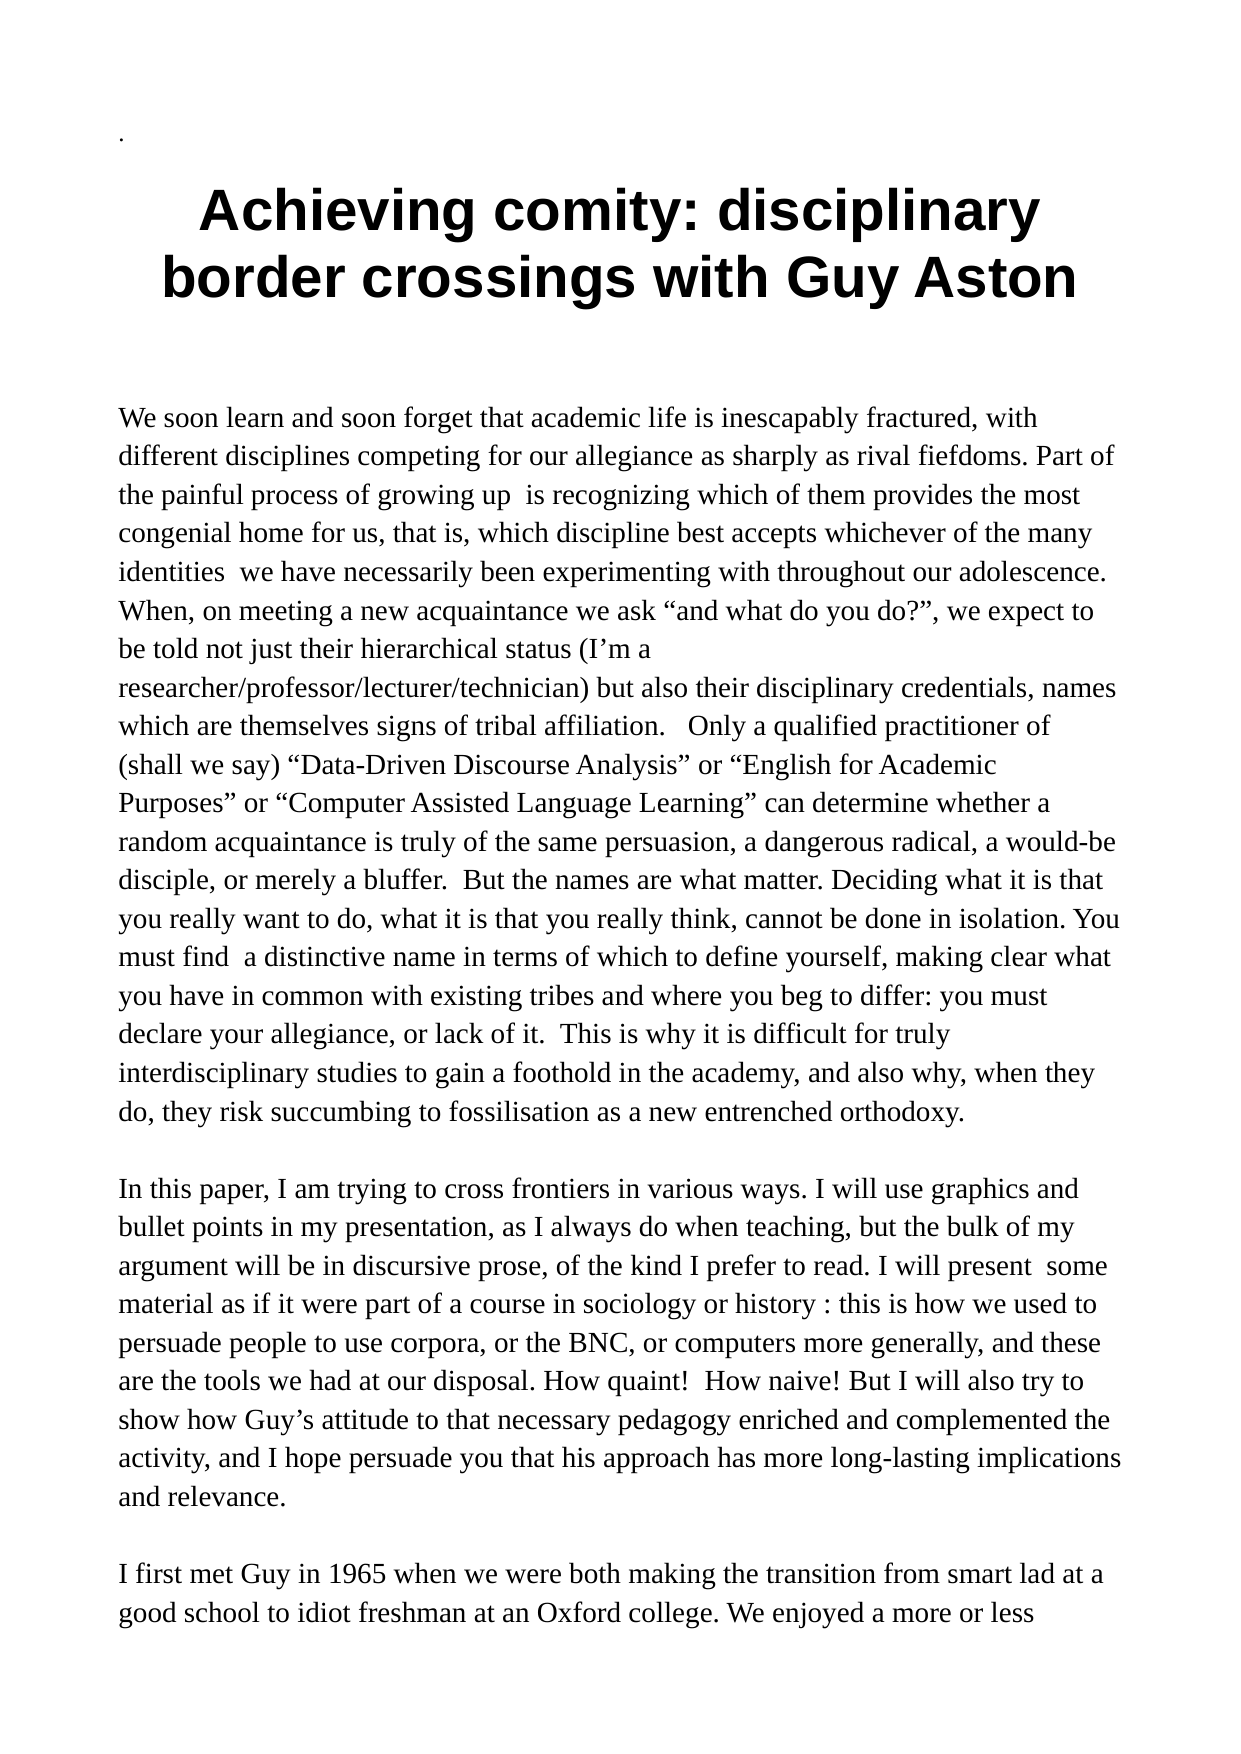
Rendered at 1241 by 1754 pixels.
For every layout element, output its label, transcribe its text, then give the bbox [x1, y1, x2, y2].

title Achieving comity: disciplinary border crossings with Guy Aston [118, 176, 1122, 310]
text In this paper, I am trying to cross frontiers in various ways. I will use graphics and bullet points in my presentation, as I always do when teaching, but the bulk of my argument will be in discursive prose, of the kind I prefer to read. I will present some material as if it were part of a course in sociology or history : this is how we used to persuade people to use corpora, or the BNC, or computers more generally, and these are the tools we had at our disposal. How quaint! How naive! But I will also try to show how Guy’s attitude to that necessary pedagogy enriched and complemented the activity, and I hope persuade you that his approach has more long-lasting implications and relevance. [118, 1171, 1122, 1513]
text . [118, 118, 1122, 147]
text I first met Guy in 1965 when we were both making the transition from smart lad at a good school to idiot freshman at an Oxford college. We enjoyed a more or less [118, 1556, 1122, 1628]
text We soon learn and soon forget that academic life is inescapably fractured, with different disciplines competing for our allegiance as sharply as rival fiefdoms. Part of the painful process of growing up is recognizing which of them provides the most congenial home for us, that is, which discipline best accepts whichever of the many identities we have necessarily been experimenting with throughout our adolescence. When, on meeting a new acquaintance we ask “and what do you do?”, we expect to be told not just their hierarchical status (I’m a researcher/professor/lecturer/technician) but also their disciplinary credentials, names which are themselves signs of tribal affiliation. Only a qualified practitioner of (shall we say) “Data-Driven Discourse Analysis” or “English for Academic Purposes” or “Computer Assisted Language Learning” can determine whether a random acquaintance is truly of the same persuasion, a dangerous radical, a would-be disciple, or merely a bluffer. But the names are what matter. Deciding what it is that you really want to do, what it is that you really think, cannot be done in isolation. You must find a distinctive name in terms of which to define yourself, making clear what you have in common with existing tribes and where you beg to differ: you must declare your allegiance, or lack of it. This is why it is difficult for truly interdisciplinary studies to gain a foothold in the academy, and also why, when they do, they risk succumbing to fossilisation as a new entrenched orthodoxy. [118, 400, 1122, 1127]
